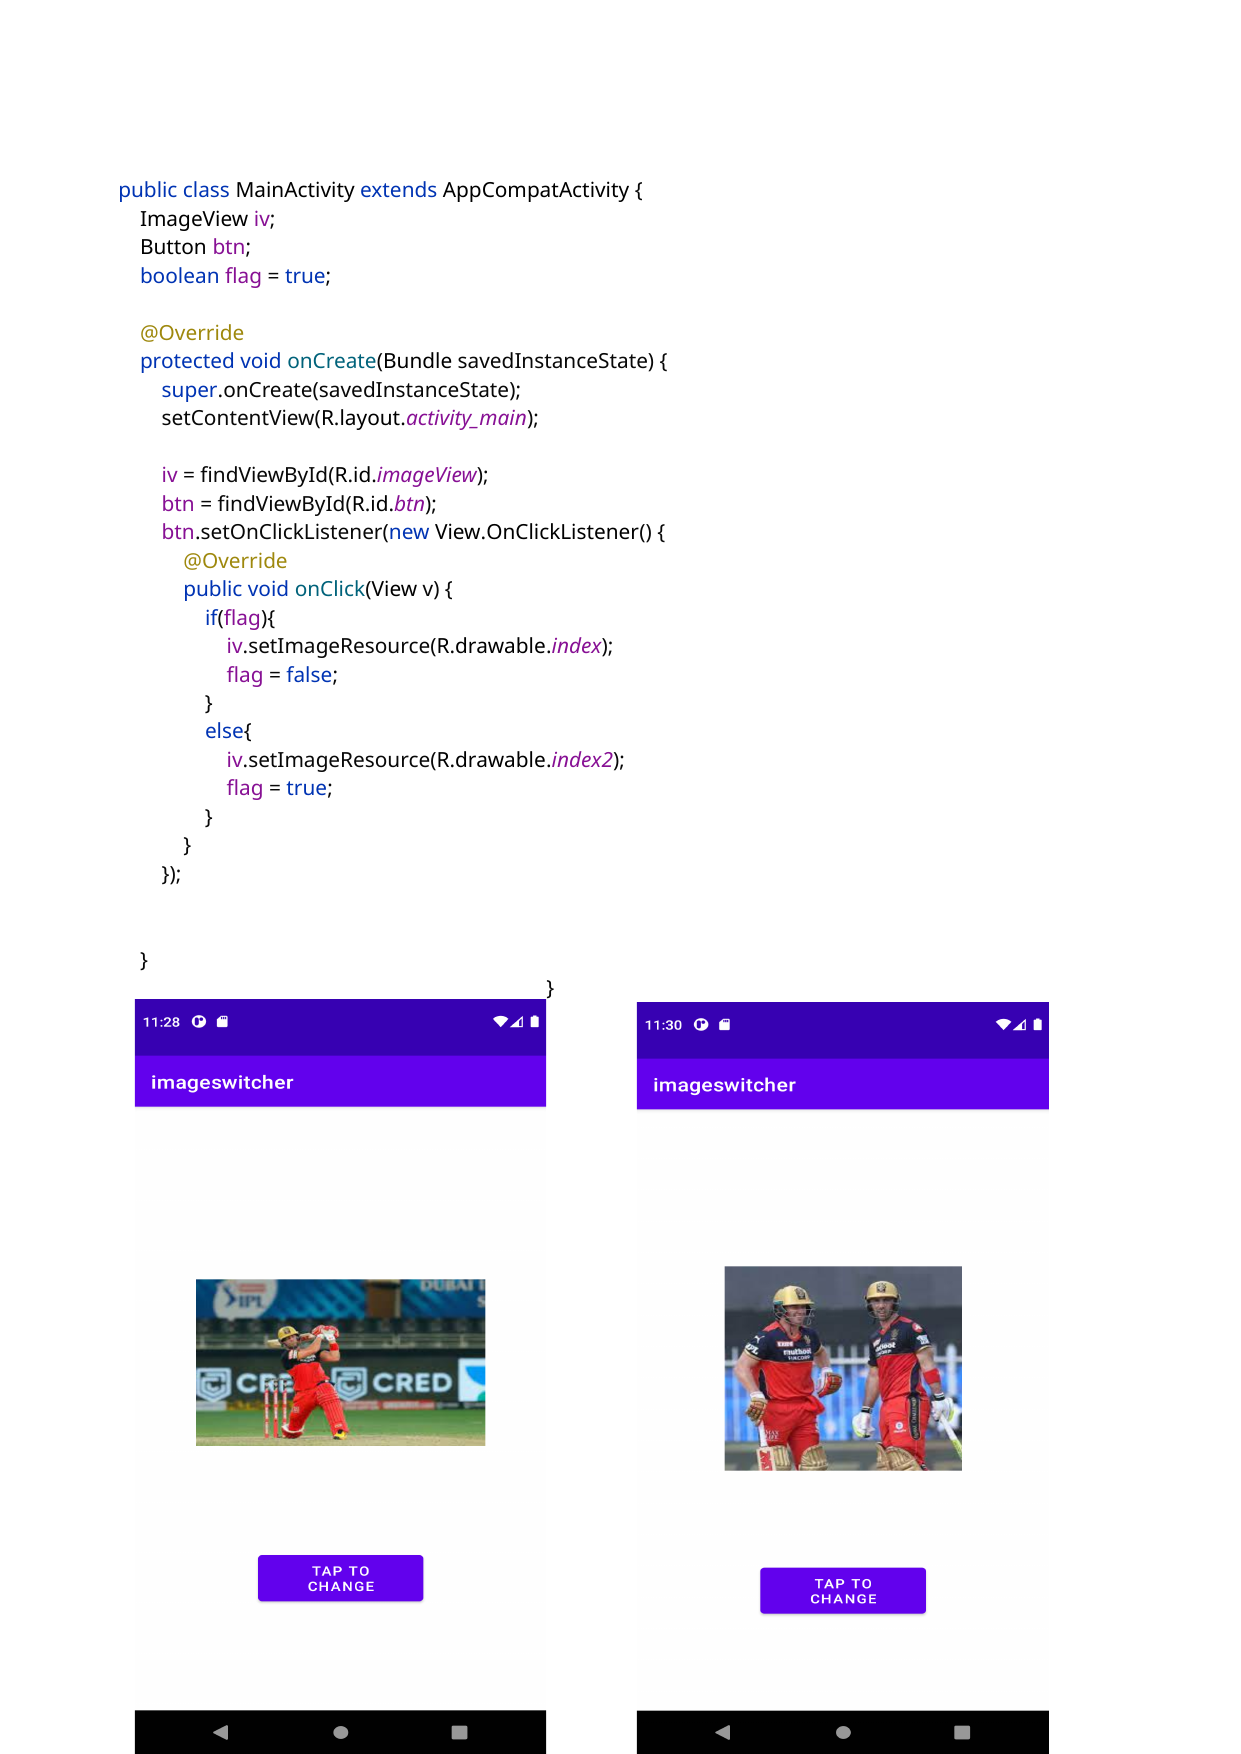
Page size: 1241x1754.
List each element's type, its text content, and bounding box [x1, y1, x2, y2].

picture [134, 999, 547, 1754]
text public class MainActivity extends AppCompatActivity { ImageView iv; Button btn; boolean flag = true; @Override protected void onCreate(Bundle savedInstanceState) { super.onCreate(savedInstanceState); setContentView(R.layout.activity_main); iv = findViewById(R.id.imageView); btn = findViewById(R.id.btn); btn.setOnClickListener(new View.OnClickListener() { @Override public void onClick(View v) { if(flag){ iv.setImageResource(R.drawable.index); flag = false; } else{ iv.setImageResource(R.drawable.index2); flag = true; } } }); } } [118, 118, 1122, 1002]
picture [636, 1002, 1049, 1754]
